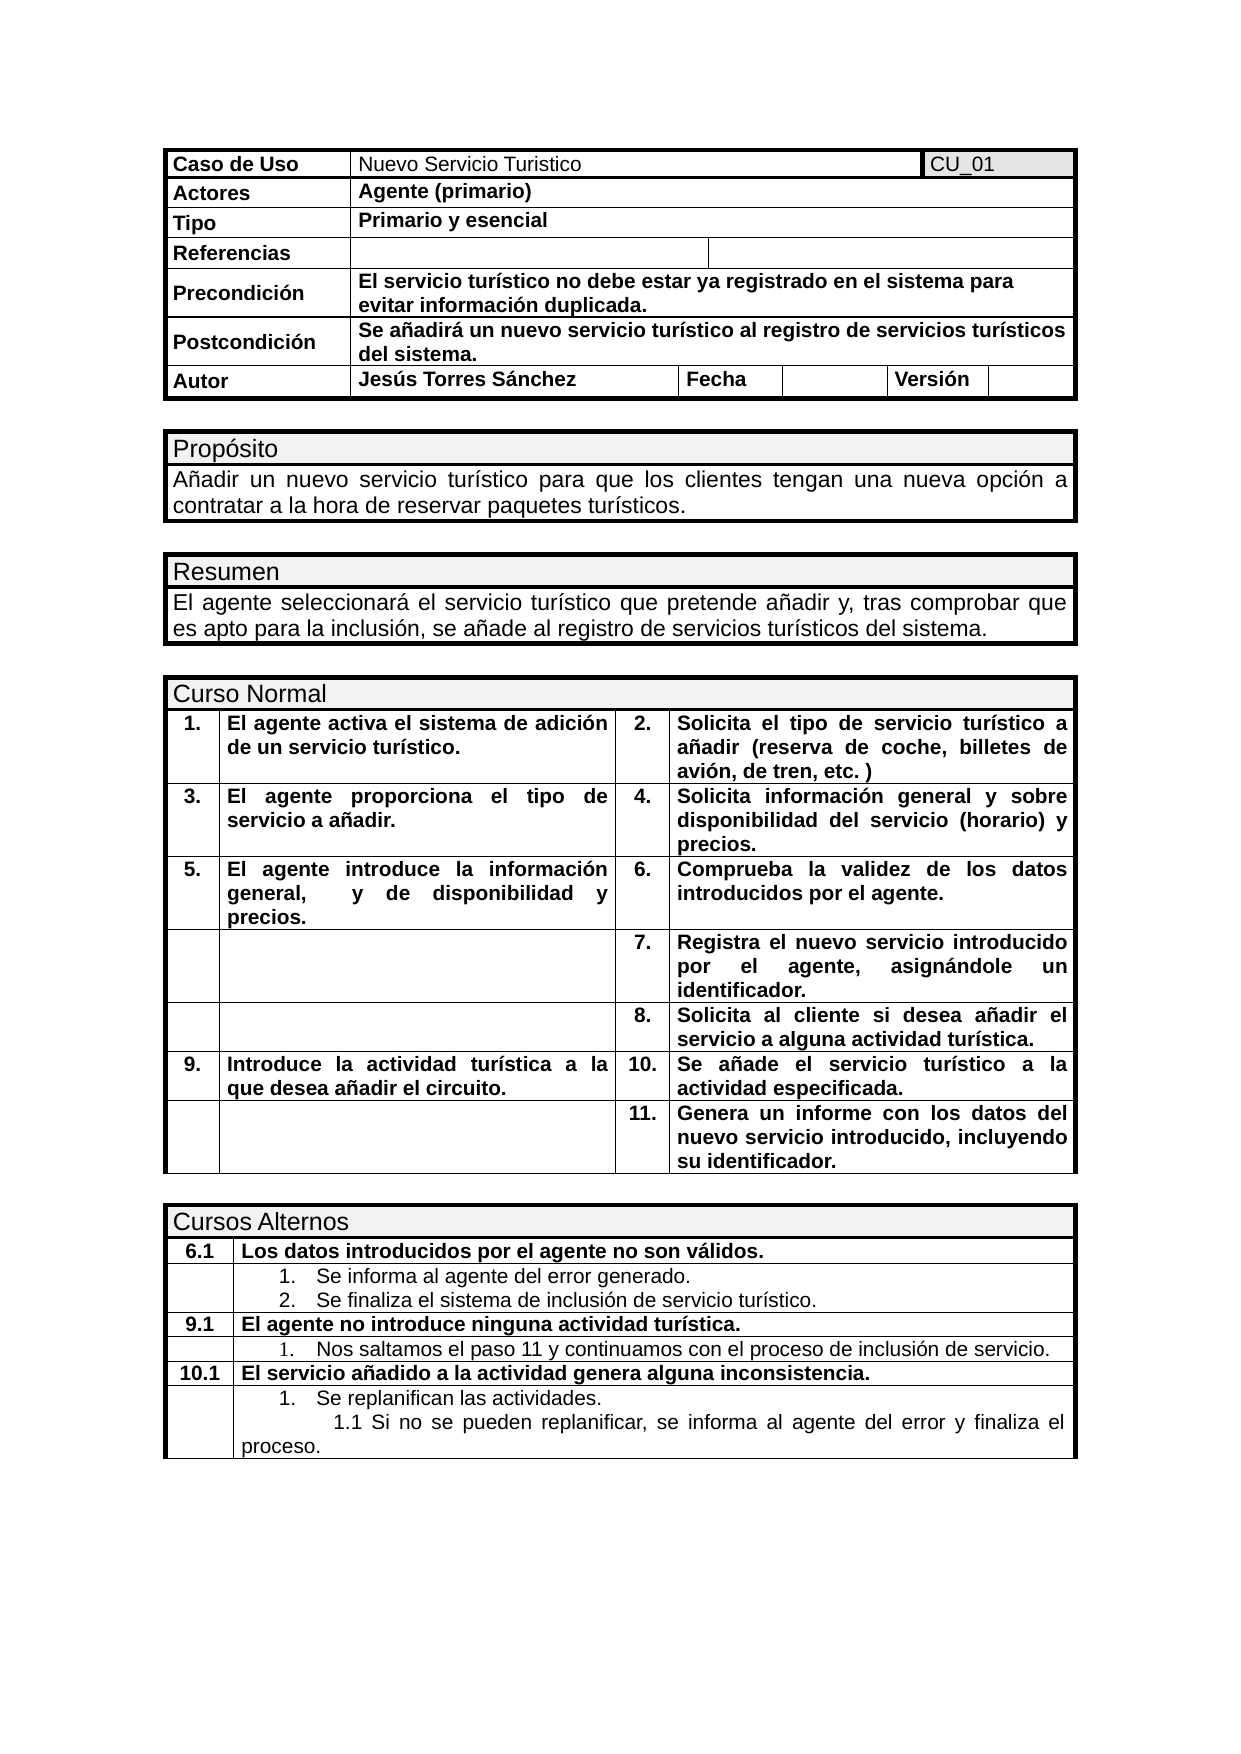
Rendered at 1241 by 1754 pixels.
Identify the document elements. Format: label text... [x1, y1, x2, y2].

table_header Nuevo Servicio Turistico [351, 152, 920, 176]
table_header Propósito [168, 434, 1073, 463]
table_header CU_01 [925, 152, 1073, 176]
table_cell 6.1 [168, 1239, 233, 1263]
table_cell 6. [616, 857, 669, 929]
table_cell 9. [168, 1052, 219, 1100]
table_header Resumen [168, 557, 1073, 585]
table_cell [709, 238, 1073, 267]
table_cell Versión [888, 366, 988, 396]
table_cell [783, 366, 887, 396]
table_cell Agente (primario) [351, 179, 1073, 207]
table_cell [168, 930, 219, 1002]
table_cell Actores [168, 179, 350, 207]
table_cell Jesús Torres Sánchez [351, 366, 678, 396]
table_header Curso Normal [168, 680, 1073, 708]
table_cell 5. [168, 857, 219, 929]
table_cell Registra el nuevo servicio introducido por el agente, asignándole un identificador. [670, 930, 1073, 1002]
table_cell [168, 1337, 233, 1361]
table_cell Se añade el servicio turístico a la actividad especificada. [670, 1052, 1073, 1100]
table_cell Tipo [168, 208, 350, 237]
table_cell Primario y esencial [351, 208, 1073, 237]
table_cell Referencias [168, 238, 350, 267]
table_cell 9.1 [168, 1313, 233, 1336]
table_cell Fecha [679, 366, 782, 396]
table_cell 7. [616, 930, 669, 1002]
table_cell 1. [168, 711, 219, 783]
table_cell Solicita al cliente si desea añadir el servicio a alguna actividad turística. [670, 1003, 1073, 1051]
table_cell El agente proporciona el tipo de servicio a añadir. [220, 784, 615, 856]
table_cell Nos saltamos el paso 11 y continuamos con el proceso de inclusión de servicio. [234, 1337, 1073, 1361]
table_cell Comprueba la validez de los datos introducidos por el agente. [670, 857, 1073, 929]
table_cell Solicita el tipo de servicio turístico a añadir (reserva de coche, billetes de avión, de tren, etc. ) [670, 711, 1073, 783]
table_cell El agente no introduce ninguna actividad turística. [234, 1313, 1073, 1336]
table_cell [168, 1264, 233, 1311]
table_cell [989, 366, 1073, 396]
table_cell El agente activa el sistema de adición de un servicio turístico. [220, 711, 615, 783]
table_cell [220, 1101, 615, 1173]
table_cell 10.1 [168, 1362, 233, 1385]
table_header Cursos Alternos [168, 1207, 1073, 1236]
table_cell 2. [616, 711, 669, 783]
table_cell 3. [168, 784, 219, 856]
table_cell Genera un informe con los datos del nuevo servicio introducido, incluyendo su identificador. [670, 1101, 1073, 1173]
table_cell Solicita información general y sobre disponibilidad del servicio (horario) y precios. [670, 784, 1073, 856]
table_cell [351, 238, 708, 267]
table_cell Se añadirá un nuevo servicio turístico al registro de servicios turísticos del sistema. [351, 318, 1073, 365]
table_cell El agente introduce la información general, y de disponibilidad y precios. [220, 857, 615, 929]
table_cell 11. [616, 1101, 669, 1173]
table_cell [168, 1386, 233, 1457]
table_cell Autor [168, 366, 350, 396]
table_cell 10. [616, 1052, 669, 1100]
table_cell [220, 1003, 615, 1051]
table_cell Postcondición [168, 318, 350, 365]
table_cell 4. [616, 784, 669, 856]
table_cell [168, 1101, 219, 1173]
table_cell Precondición [168, 269, 350, 316]
table_cell [168, 1003, 219, 1051]
table_cell 8. [616, 1003, 669, 1051]
table_cell El servicio añadido a la actividad genera alguna inconsistencia. [234, 1362, 1073, 1385]
table_cell Los datos introducidos por el agente no son válidos. [234, 1239, 1073, 1263]
table_cell Se replanifican las actividades. 1.1 Si no se pueden replanificar, se informa al agente del error y finaliza el proceso. [234, 1386, 1073, 1457]
table_cell El servicio turístico no debe estar ya registrado en el sistema para evitar información duplicada. [351, 269, 1073, 316]
table_header Caso de Uso [168, 152, 350, 176]
table_cell El agente seleccionará el servicio turístico que pretende añadir y, tras comprobar que es apto para la inclusión, se añade al registro de servicios turísticos del sistema. [168, 589, 1073, 641]
table_cell [220, 930, 615, 1002]
table_cell Introduce la actividad turística a la que desea añadir el circuito. [220, 1052, 615, 1100]
table_cell Añadir un nuevo servicio turístico para que los clientes tengan una nueva opción a contratar a la hora de reservar paquetes turísticos. [168, 466, 1073, 518]
table_cell Se informa al agente del error generado. Se finaliza el sistema de inclusión de servicio turístico. [234, 1264, 1073, 1311]
